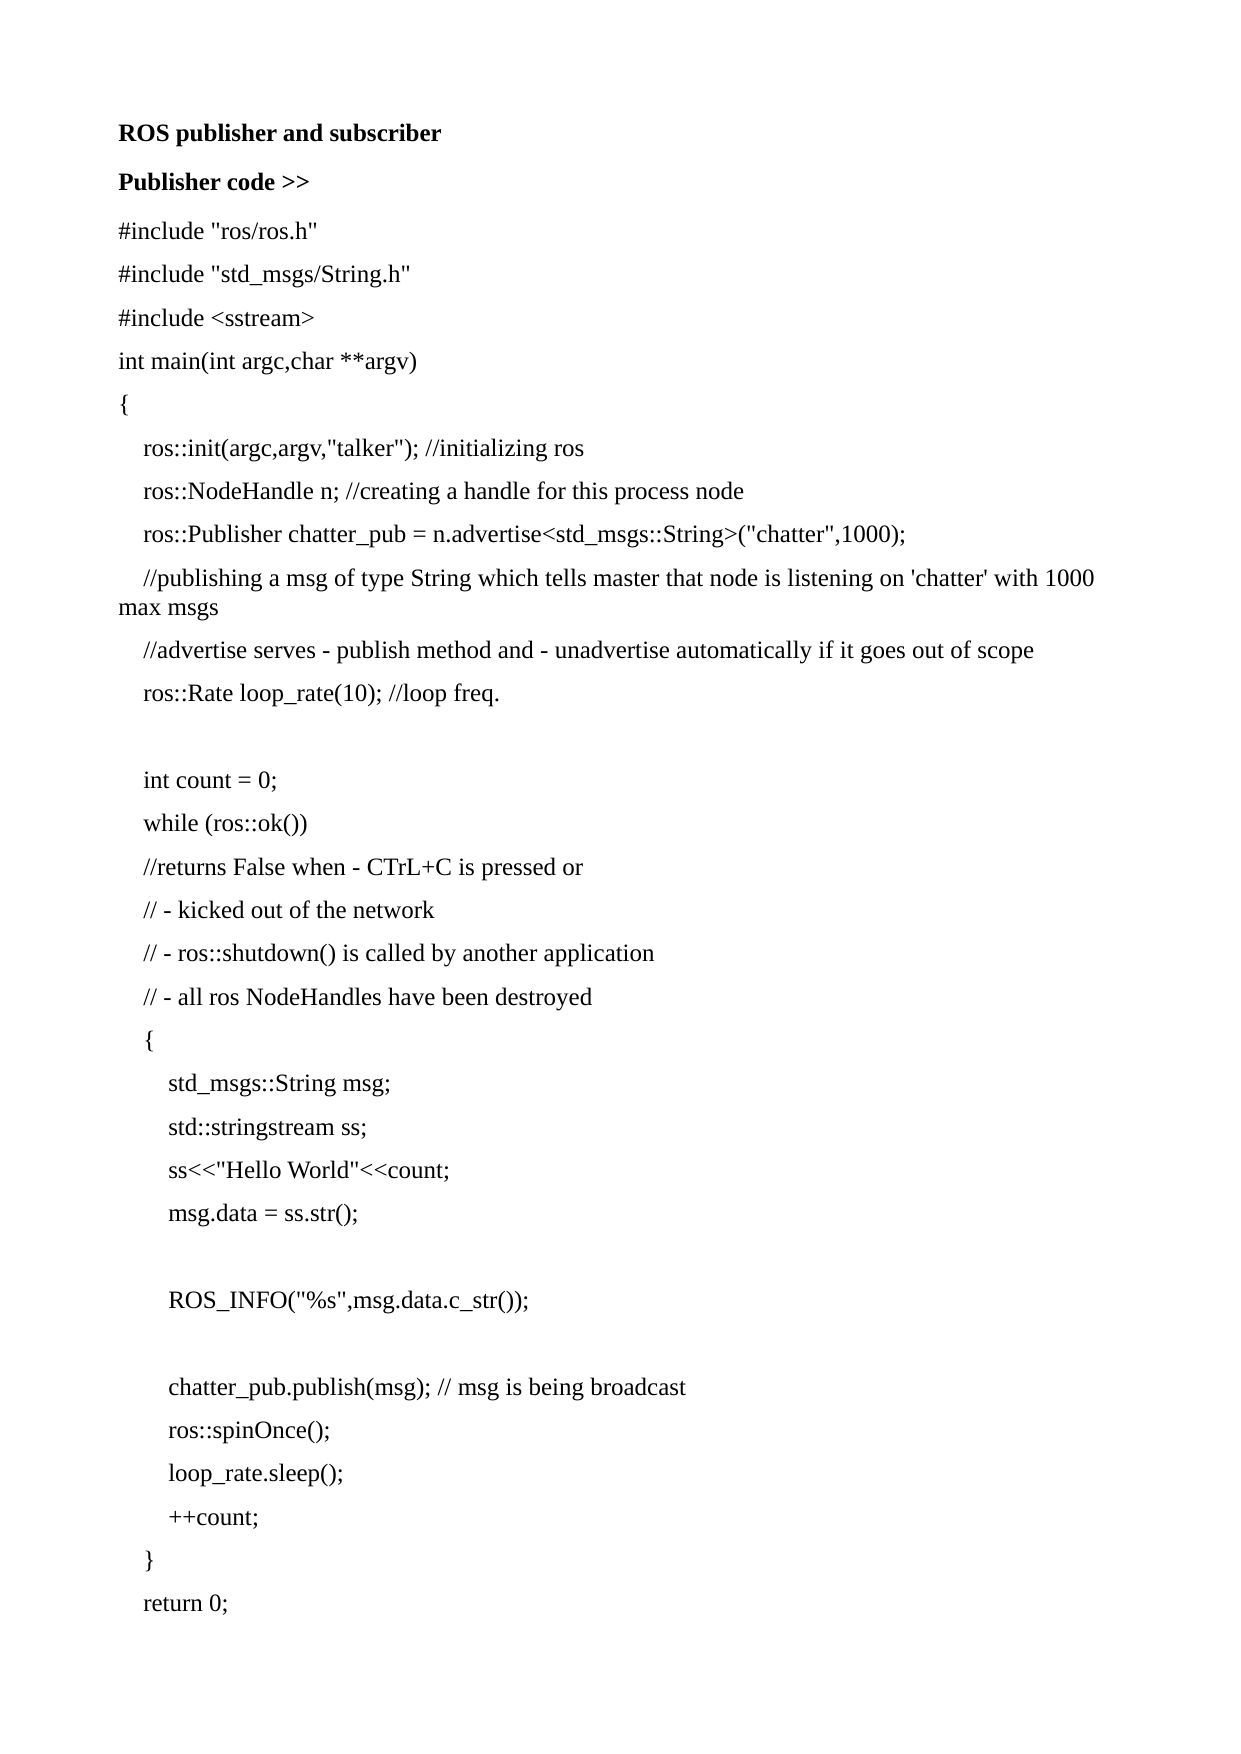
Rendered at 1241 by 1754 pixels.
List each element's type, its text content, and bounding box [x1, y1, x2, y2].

text ros::init(argc,argv,"talker"); //initializing ros [118, 433, 1122, 462]
text ROS publisher and subscriber [118, 118, 1122, 147]
text //publishing a msg of type String which tells master that node is listening on 'chatter' with 1000 max msgs [118, 563, 1122, 620]
text while (ros::ok()) [118, 808, 1122, 837]
text //returns False when - CTrL+C is pressed or [118, 852, 1122, 880]
text int count = 0; [118, 765, 1122, 794]
text return 0; [118, 1588, 1122, 1617]
text int main(int argc,char **argv) [118, 346, 1122, 375]
text // - ros::shutdown() is called by another application [118, 938, 1122, 967]
text ros::spinOnce(); [118, 1415, 1122, 1444]
text // - all ros NodeHandles have been destroyed [118, 982, 1122, 1010]
text { [118, 389, 1122, 418]
text Publisher code >> [118, 167, 1122, 196]
text ss<<"Hello World"<<count; [118, 1155, 1122, 1184]
text { [118, 1025, 1122, 1054]
text } [118, 1545, 1122, 1574]
text ros::Rate loop_rate(10); //loop freq. [118, 678, 1122, 707]
text ++count; [118, 1502, 1122, 1530]
text ros::NodeHandle n; //creating a handle for this process node [118, 476, 1122, 505]
text chatter_pub.publish(msg); // msg is being broadcast [118, 1372, 1122, 1400]
text ROS_INFO("%s",msg.data.c_str()); [118, 1285, 1122, 1314]
text ros::Publisher chatter_pub = n.advertise<std_msgs::String>("chatter",1000); [118, 519, 1122, 548]
text msg.data = ss.str(); [118, 1198, 1122, 1227]
text #include "std_msgs/String.h" [118, 259, 1122, 288]
text #include "ros/ros.h" [118, 216, 1122, 245]
text loop_rate.sleep(); [118, 1458, 1122, 1487]
text std::stringstream ss; [118, 1112, 1122, 1140]
text // - kicked out of the network [118, 895, 1122, 924]
text //advertise serves - publish method and - unadvertise automatically if it goes out of scope [118, 635, 1122, 664]
text #include <sstream> [118, 303, 1122, 332]
text std_msgs::String msg; [118, 1068, 1122, 1097]
